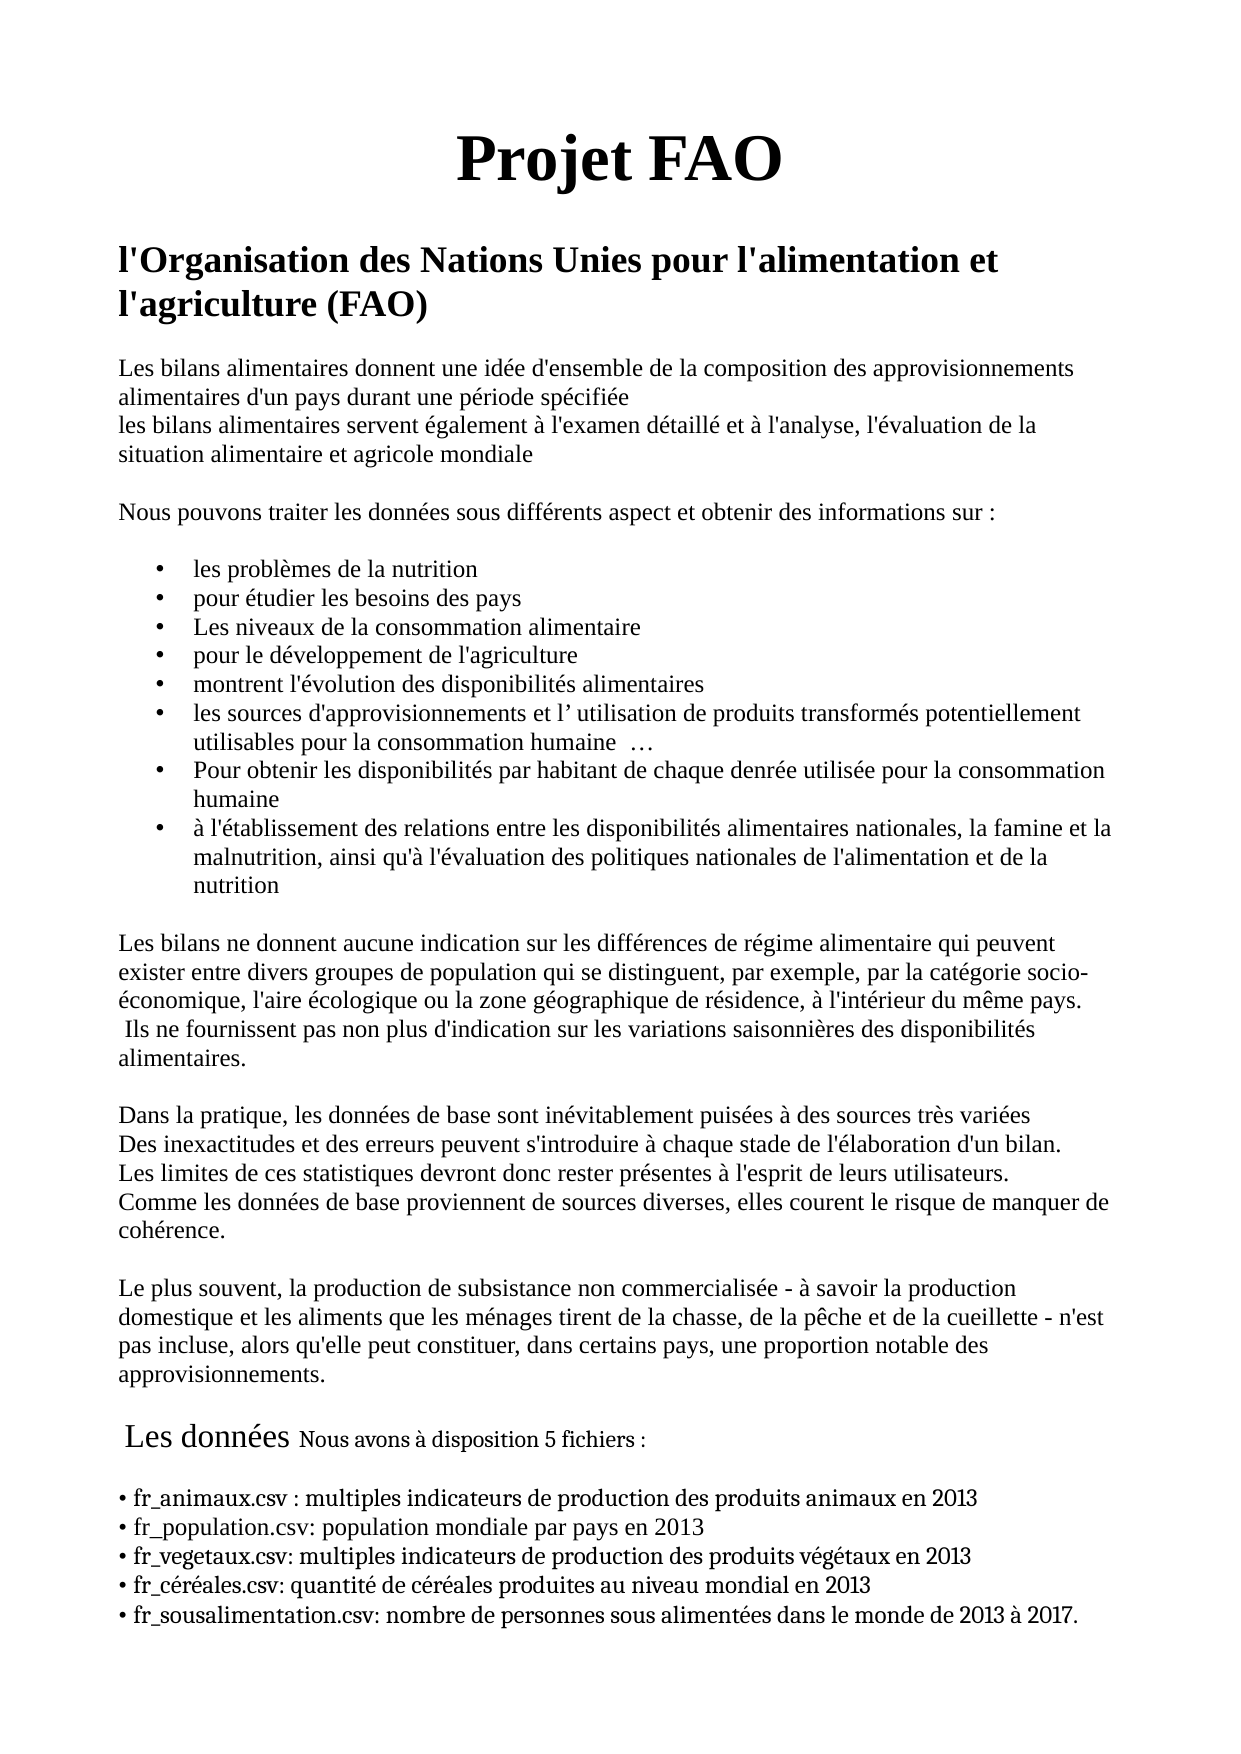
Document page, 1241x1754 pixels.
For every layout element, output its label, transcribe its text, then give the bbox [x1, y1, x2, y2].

list montrent l'évolution des disponibilités alimentaires [156, 669, 1122, 698]
text Le plus souvent, la production de subsistance non commercialisée - à savoir la production domestique et les aliments que les ménages tirent de la chasse, de la pêche et de la cueillette - n'est pas incluse, alors qu'elle peut constituer, dans certains pays, une proportion notable des approvisionnements. [118, 1273, 1122, 1388]
text Ils ne fournissent pas non plus d'indication sur les variations saisonnières des disponibilités alimentaires. [118, 1014, 1122, 1072]
text • fr_animaux.csv : multiples indicateurs de production des produits animaux en 2013 [118, 1483, 1122, 1512]
list les problèmes de la nutrition [156, 554, 1122, 583]
text • fr_population.csv: population mondiale par pays en 2013 [118, 1512, 1122, 1541]
text Comme les données de base proviennent de sources diverses, elles courent le risque de manquer de cohérence. [118, 1187, 1122, 1244]
text les bilans alimentaires servent également à l'examen détaillé et à l'analyse, l'évaluation de la situation alimentaire et agricole mondiale [118, 410, 1122, 468]
list pour étudier les besoins des pays [156, 583, 1122, 612]
text l'Organisation des Nations Unies pour l'alimentation et l'agriculture (FAO) [118, 238, 1122, 324]
text Les limites de ces statistiques devront donc rester présentes à l'esprit de leurs utilisateurs. [118, 1158, 1122, 1187]
text Les bilans ne donnent aucune indication sur les différences de régime alimentaire qui peuvent exister entre divers groupes de population qui se distinguent, par exemple, par la catégorie socio-économique, l'aire écologique ou la zone géographique de résidence, à l'intérieur du même pays. [118, 928, 1122, 1014]
text Des inexactitudes et des erreurs peuvent s'introduire à chaque stade de l'élaboration d'un bilan. [118, 1129, 1122, 1158]
list les sources d'approvisionnements et l’ utilisation de produits transformés potentiellement utilisables pour la consommation humaine … [156, 698, 1122, 755]
text • fr_céréales.csv: quantité de céréales produites au niveau mondial en 2013 [118, 1571, 1122, 1600]
text • fr_vegetaux.csv: multiples indicateurs de production des produits végétaux en 2013 [118, 1541, 1122, 1571]
text Nous pouvons traiter les données sous différents aspect et obtenir des informations sur : [118, 497, 1122, 525]
list Les niveaux de la consommation alimentaire [156, 612, 1122, 640]
text • fr_sousalimentation.csv: nombre de personnes sous alimentées dans le monde de 2013 à 2017. [118, 1600, 1122, 1630]
text Les bilans alimentaires donnent une idée d'ensemble de la composition des approvisionnements alimentaires d'un pays durant une période spécifiée [118, 353, 1122, 410]
list à l'établissement des relations entre les disponibilités alimentaires nationales, la famine et la malnutrition, ainsi qu'à l'évaluation des politiques nationales de l'alimentation et de la nutrition [156, 813, 1122, 899]
text Projet FAO [118, 118, 1122, 195]
list pour le développement de l'agriculture [156, 640, 1122, 669]
text Les données Nous avons à disposition 5 fichiers : [118, 1417, 1122, 1455]
list Pour obtenir les disponibilités par habitant de chaque denrée utilisée pour la consommation humaine [156, 755, 1122, 813]
text Dans la pratique, les données de base sont inévitablement puisées à des sources très variées [118, 1100, 1122, 1129]
